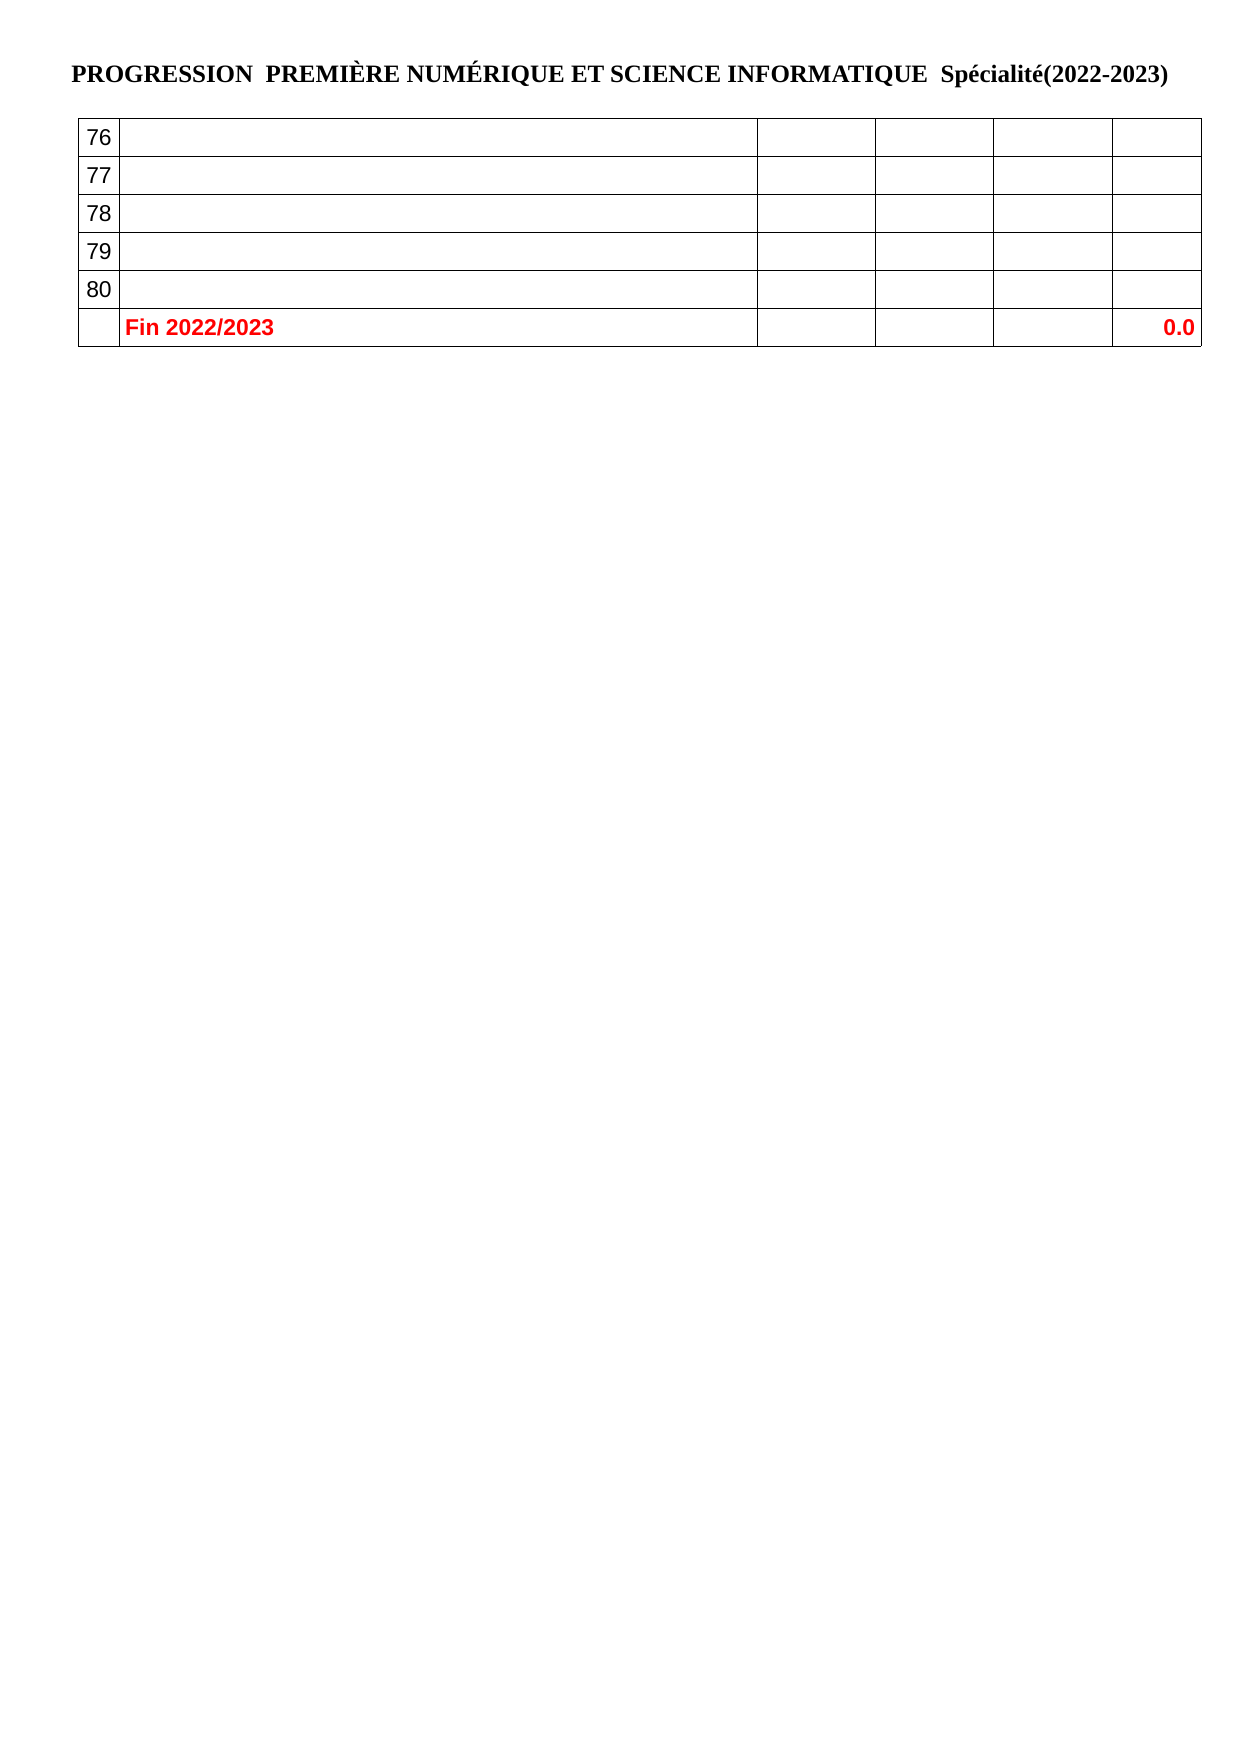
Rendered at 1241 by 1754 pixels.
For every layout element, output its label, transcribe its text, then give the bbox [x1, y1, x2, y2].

table_cell [758, 271, 875, 308]
table_cell [1113, 271, 1201, 308]
table_cell [758, 119, 875, 156]
table_cell [876, 119, 993, 156]
table_cell 80 [79, 271, 119, 308]
table_cell [758, 309, 875, 346]
table_cell [120, 271, 757, 308]
table_cell [994, 309, 1112, 346]
table_cell [876, 157, 993, 194]
table_cell Fin 2022/2023 [120, 309, 757, 346]
table_cell [994, 271, 1112, 308]
table_cell [876, 195, 993, 232]
table_cell [994, 157, 1112, 194]
table_cell [1113, 119, 1201, 156]
table_cell [120, 157, 757, 194]
table_cell [1113, 233, 1201, 270]
table_cell 79 [79, 233, 119, 270]
table_cell 76 [79, 119, 119, 156]
table_cell [120, 233, 757, 270]
table_cell [79, 309, 119, 346]
table_cell [758, 233, 875, 270]
table_cell [120, 119, 757, 156]
table_cell [876, 233, 993, 270]
table_cell [758, 195, 875, 232]
table_cell [876, 271, 993, 308]
table_cell [994, 195, 1112, 232]
table_cell 0,0 [1113, 309, 1201, 346]
table_cell [758, 157, 875, 194]
table_cell [1113, 195, 1201, 232]
table_cell 77 [79, 157, 119, 194]
table_cell [120, 195, 757, 232]
table_cell [876, 309, 993, 346]
table_cell 78 [79, 195, 119, 232]
table_cell [1113, 157, 1201, 194]
table_cell [994, 119, 1112, 156]
table_cell [994, 233, 1112, 270]
